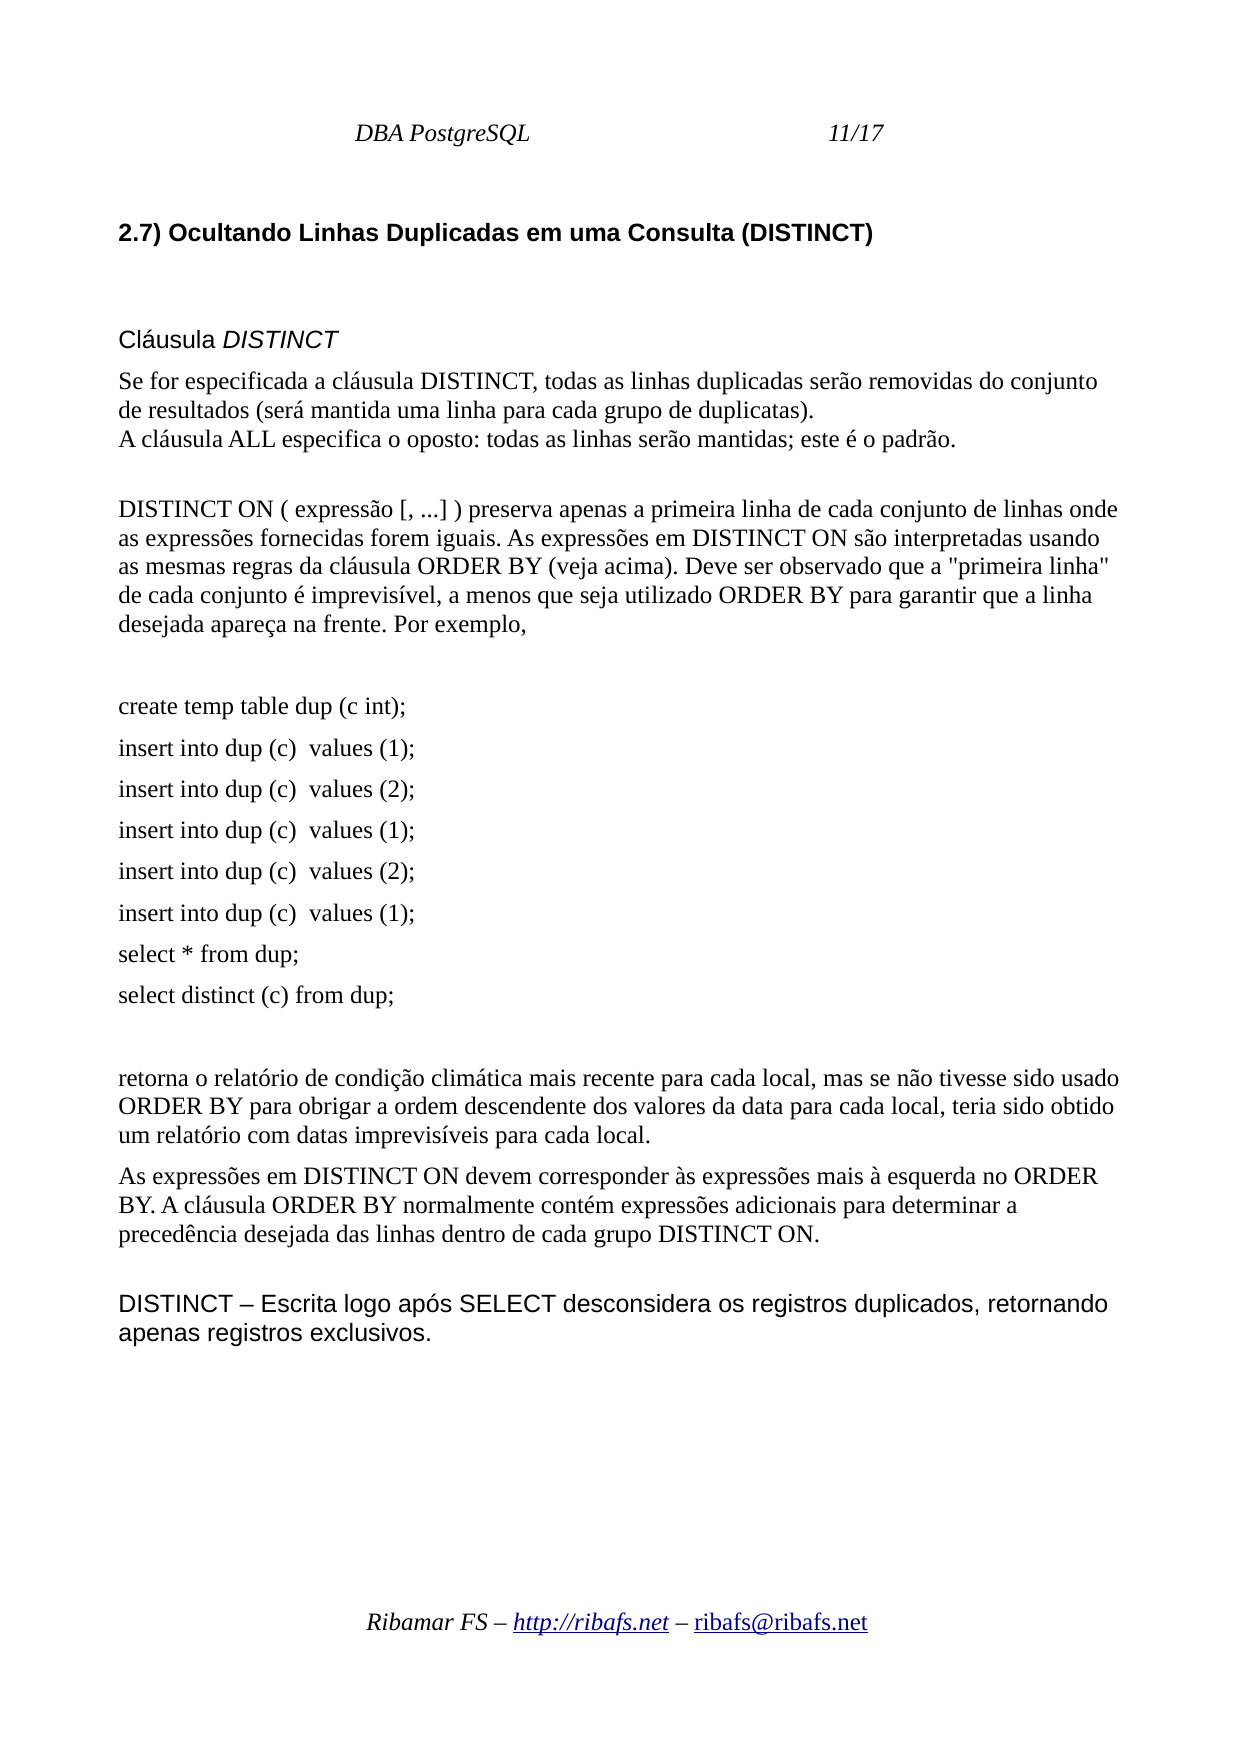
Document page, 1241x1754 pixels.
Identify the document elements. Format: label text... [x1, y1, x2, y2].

text insert into dup (c) values (2); [118, 774, 1122, 803]
text DISTINCT – Escrita logo após SELECT desconsidera os registros duplicados, retornando apenas registros exclusivos. [118, 1289, 1122, 1347]
text 2.7) Ocultando Linhas Duplicadas em uma Consulta (DISTINCT) [118, 218, 1122, 246]
text retorna o relatório de condição climática mais recente para cada local, mas se não tivesse sido usado ORDER BY para obrigar a ordem descendente dos valores da data para cada local, teria sido obtido um relatório com datas imprevisíveis para cada local. [118, 1063, 1122, 1149]
text create temp table dup (c int); [118, 691, 1122, 720]
text insert into dup (c) values (1); [118, 733, 1122, 761]
text DISTINCT ON ( expressão [, ...] ) preserva apenas a primeira linha de cada conjunto de linhas onde as expressões fornecidas forem iguais. As expressões em DISTINCT ON são interpretadas usando as mesmas regras da cláusula ORDER BY (veja acima). Deve ser observado que a "primeira linha" de cada conjunto é imprevisível, a menos que seja utilizado ORDER BY para garantir que a linha desejada apareça na frente. Por exemplo, [118, 465, 1122, 638]
text Se for especificada a cláusula DISTINCT, todas as linhas duplicadas serão removidas do conjunto de resultados (será mantida uma linha para cada grupo de duplicatas). A cláusula ALL especifica o oposto: todas as linhas serão mantidas; este é o padrão. [118, 366, 1122, 453]
text insert into dup (c) values (2); [118, 856, 1122, 885]
text insert into dup (c) values (1); [118, 898, 1122, 926]
text insert into dup (c) values (1); [118, 815, 1122, 844]
text select distinct (c) from dup; [118, 980, 1122, 1009]
text As expressões em DISTINCT ON devem corresponder às expressões mais à esquerda no ORDER BY. A cláusula ORDER BY normalmente contém expressões adicionais para determinar a precedência desejada das linhas dentro de cada grupo DISTINCT ON. [118, 1161, 1122, 1248]
subtitle Cláusula DISTINCT [118, 325, 1122, 354]
text select * from dup; [118, 939, 1122, 968]
